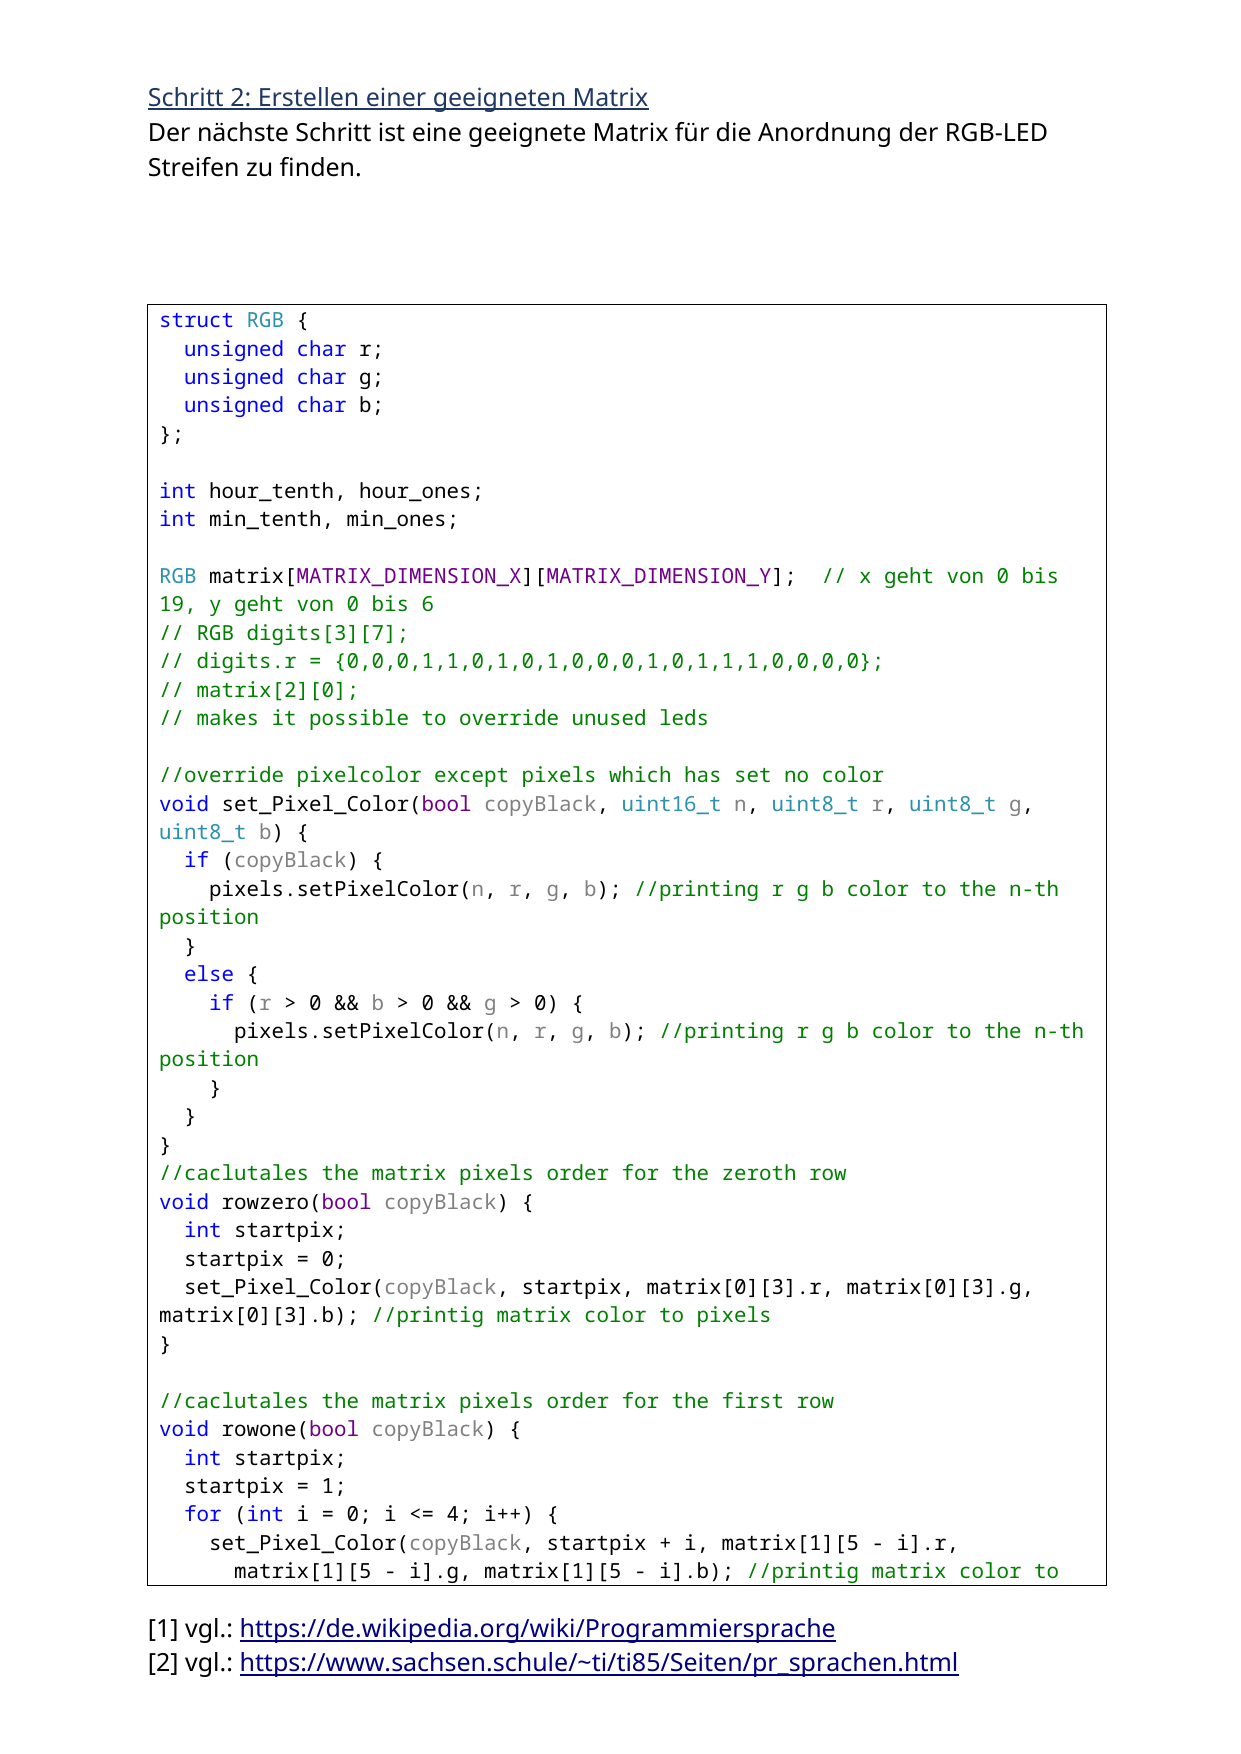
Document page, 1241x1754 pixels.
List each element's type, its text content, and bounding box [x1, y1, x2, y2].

text Der nächste Schritt ist eine geeignete Matrix für die Anordnung der RGB-LED Streifen zu finden. [148, 114, 1093, 183]
table_header struct RGB { unsigned char r; unsigned char g; unsigned char b; }; int hour_tenth, hour_ones; int min_tenth, min_ones; RGB matrix[MATRIX_DIMENSION_X][MATRIX_DIMENSION_Y]; // x geht von 0 bis 19, y geht von 0 bis 6 // RGB digits[3][7]; // digits.r = {0,0,0,1,1,0,1,0,1,0,0,0,1,0,1,1,1,0,0,0,0}; // matrix[2][0]; // makes it possible to override unused leds //override pixelcolor except pixels which has set no color void set_Pixel_Color(bool copyBlack, uint16_t n, uint8_t r, uint8_t g, uint8_t b) { if (copyBlack) { pixels.setPixelColor(n, r, g, b); //printing r g b color to the n-th position } else { if (r > 0 && b > 0 && g > 0) { pixels.setPixelColor(n, r, g, b); //printing r g b color to the n-th position } } } //caclutales the matrix pixels order for the zeroth row void rowzero(bool copyBlack) { int startpix; startpix = 0; set_Pixel_Color(copyBlack, startpix, matrix[0][3].r, matrix[0][3].g, matrix[0][3].b); //printig matrix color to pixels } //caclutales the matrix pixels order for the first row void rowone(bool copyBlack) { int startpix; startpix = 1; for (int i = 0; i <= 4; i++) { set_Pixel_Color(copyBlack, startpix + i, matrix[1][5 - i].r, matrix[1][5 - i].g, matrix[1][5 - i].b); //printig matrix color to [148, 305, 1106, 1585]
subtitle Schritt 2: Erstellen einer geeigneten Matrix [148, 79, 1093, 113]
